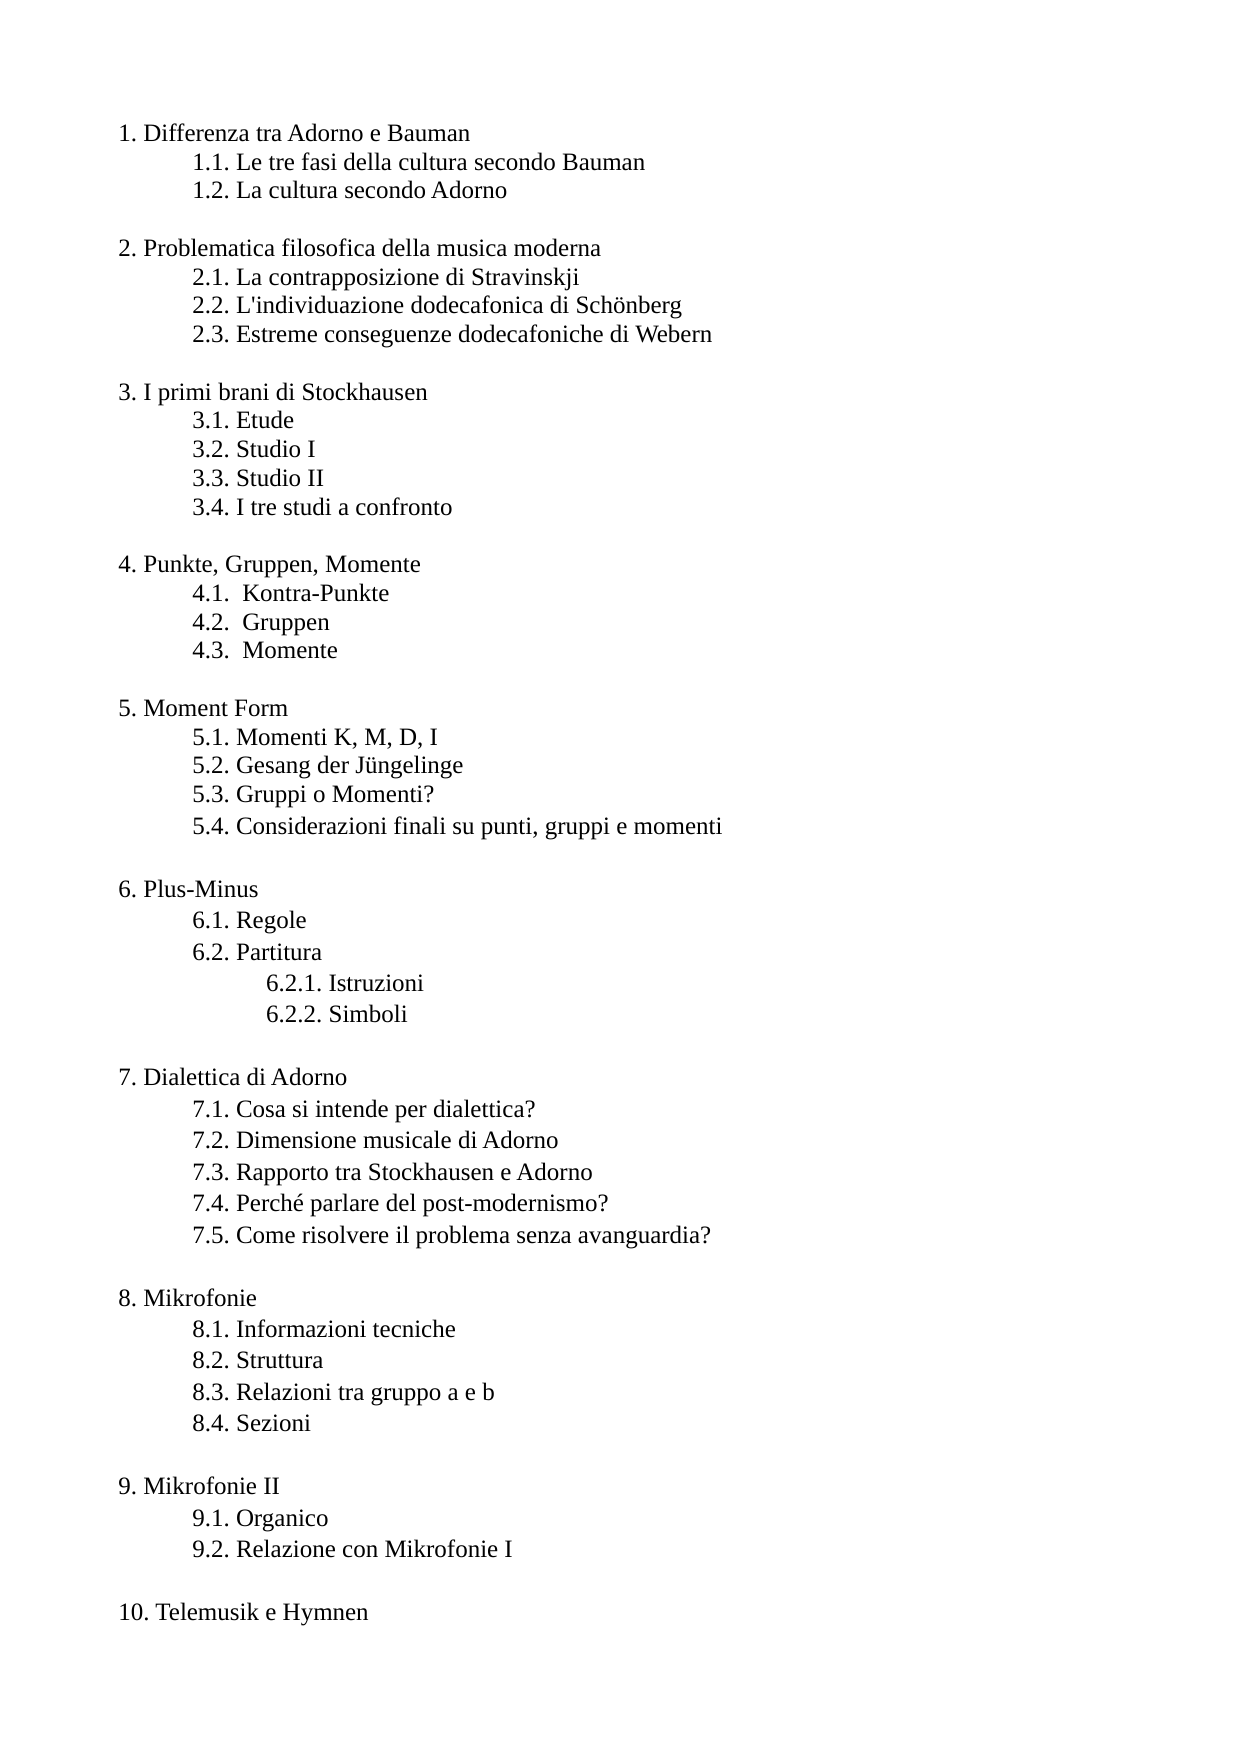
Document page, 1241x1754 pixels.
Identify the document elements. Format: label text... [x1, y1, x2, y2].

subtitle 8.4. Sezioni [118, 1408, 1122, 1437]
text 5.4. Considerazioni finali su punti, gruppi e momenti [118, 811, 1122, 839]
text 1.1. Le tre fasi della cultura secondo Bauman [118, 147, 1122, 176]
text 2. Problematica filosofica della musica moderna [118, 233, 1122, 262]
text 2.2. L'individuazione dodecafonica di Schönberg [118, 291, 1122, 319]
text 5.1. Momenti K, M, D, I [118, 722, 1122, 751]
text 7. Dialettica di Adorno [118, 1062, 1122, 1091]
subtitle 6.1. Regole [118, 905, 1122, 934]
text 7.3. Rapporto tra Stockhausen e Adorno [118, 1157, 1122, 1186]
text 7.1. Cosa si intende per dialettica? [118, 1094, 1122, 1123]
text 3.1. Etude [118, 406, 1122, 434]
text 4.3. Momente [118, 636, 1122, 664]
text 7.5. Come risolvere il problema senza avanguardia? [118, 1220, 1122, 1248]
text 2.1. La contrapposizione di Stravinskji [118, 262, 1122, 291]
subtitle 8.3. Relazioni tra gruppo a e b [118, 1377, 1122, 1406]
text 3. I primi brani di Stockhausen [118, 377, 1122, 406]
text 3.2. Studio I [118, 434, 1122, 463]
subtitle 8.1. Informazioni tecniche [118, 1314, 1122, 1343]
text 4.2. Gruppen [118, 607, 1122, 636]
text 5.3. Gruppi o Momenti? [118, 779, 1122, 808]
subtitle 8. Mikrofonie [118, 1283, 1122, 1311]
subtitle 8.2. Struttura [118, 1346, 1122, 1374]
text 1. Differenza tra Adorno e Bauman [118, 118, 1122, 147]
text 7.4. Perché parlare del post-modernismo? [118, 1188, 1122, 1217]
subtitle 9. Mikrofonie II [118, 1471, 1122, 1500]
text 4.1. Kontra-Punkte [118, 578, 1122, 607]
text 2.3. Estreme conseguenze dodecafoniche di Webern [118, 319, 1122, 348]
subtitle 9.1. Organico [118, 1503, 1122, 1532]
subtitle 6.2. Partitura [118, 937, 1122, 965]
text 3.4. I tre studi a confronto [118, 492, 1122, 521]
text 1.2. La cultura secondo Adorno [118, 176, 1122, 204]
subtitle 10. Telemusik e Hymnen [118, 1597, 1122, 1626]
text 3.3. Studio II [118, 463, 1122, 492]
text 7.2. Dimensione musicale di Adorno [118, 1125, 1122, 1154]
text 5. Moment Form [118, 693, 1122, 722]
subtitle 6.2.2. Simboli [118, 999, 1122, 1028]
text 5.2. Gesang der Jüngelinge [118, 751, 1122, 779]
text 9.2. Relazione con Mikrofonie I [118, 1534, 1122, 1563]
text 4. Punkte, Gruppen, Momente [118, 549, 1122, 578]
text 6. Plus-Minus [118, 874, 1122, 902]
subtitle 6.2.1. Istruzioni [118, 968, 1122, 997]
